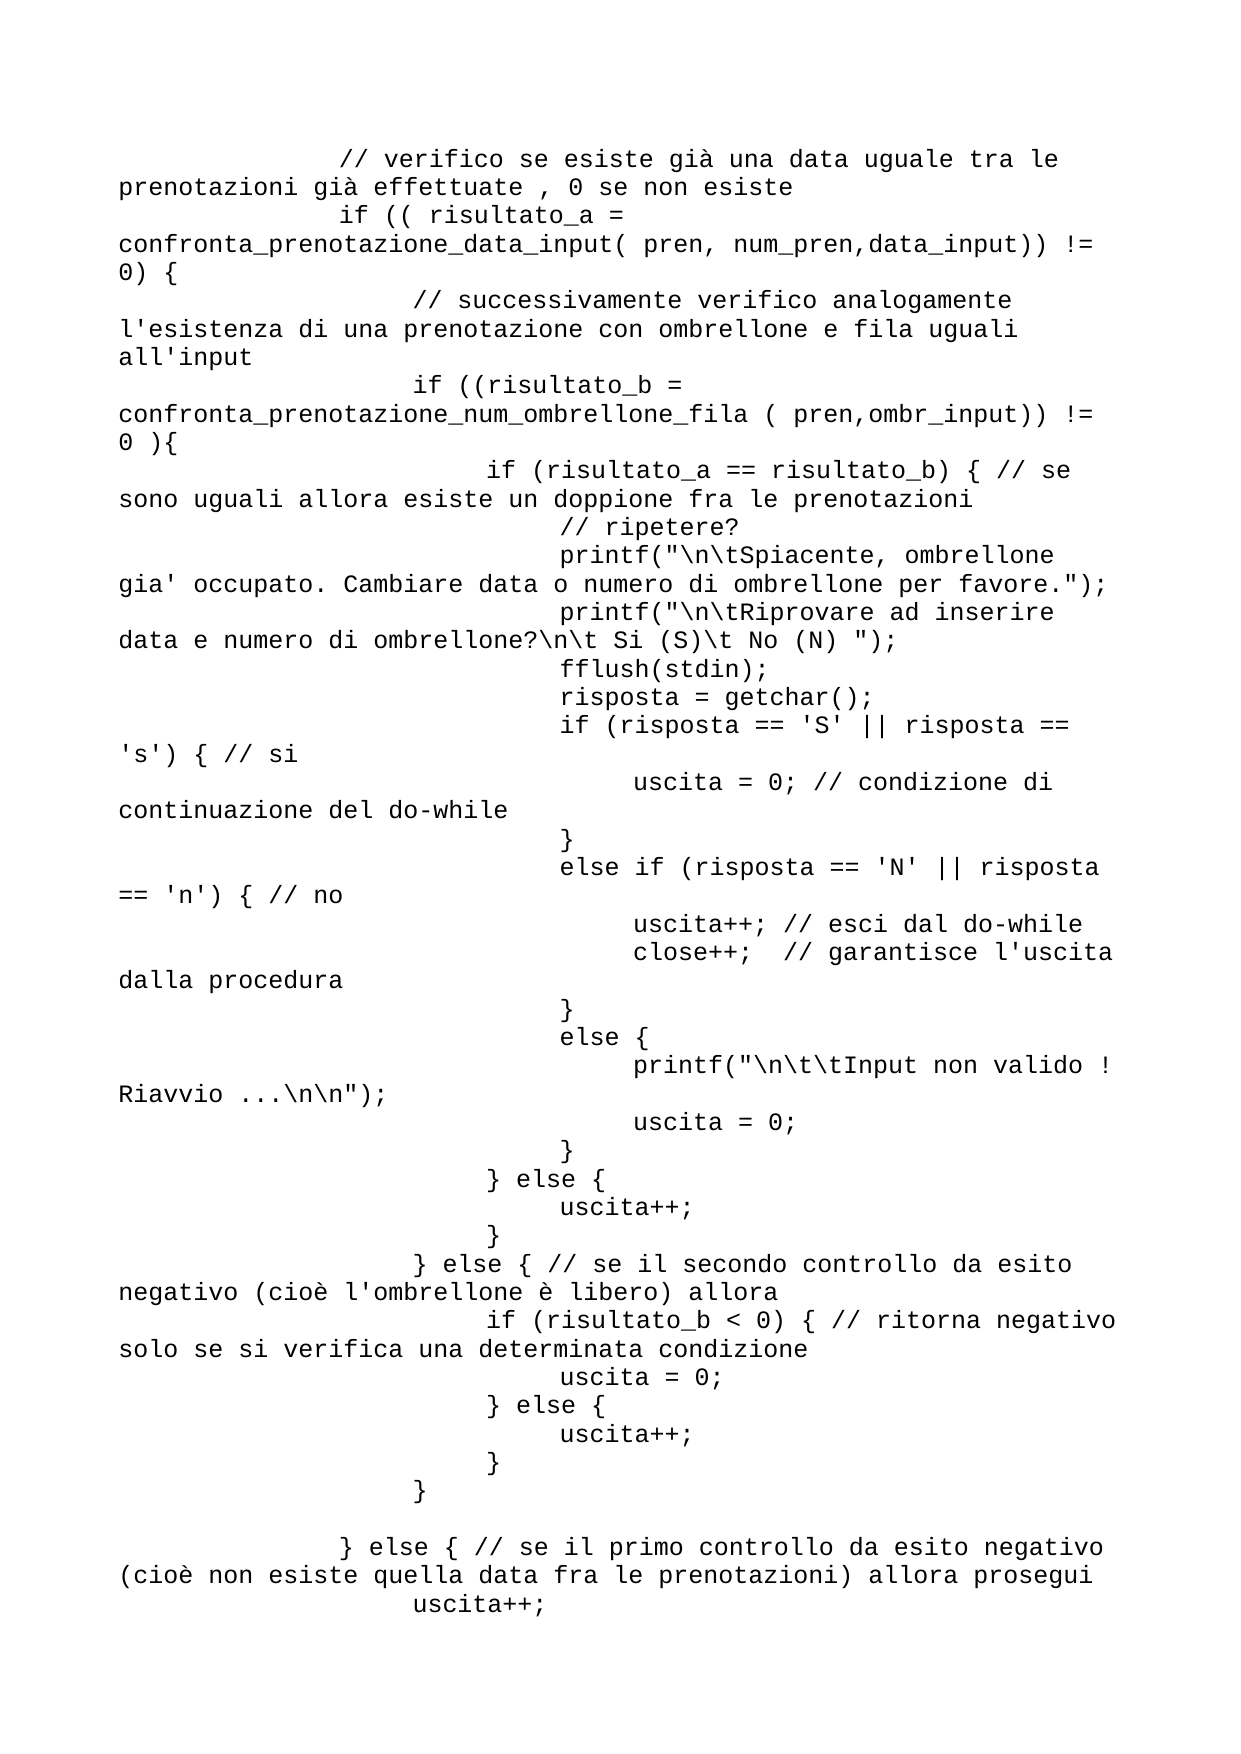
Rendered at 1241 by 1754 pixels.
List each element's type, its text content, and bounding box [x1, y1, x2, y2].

text // verifico se esiste già una data uguale tra le prenotazioni già effettuate , 0 se non esiste if (( risultato_a = confronta_prenotazione_data_input( pren, num_pren,data_input)) != 0) { // successivamente verifico analogamente l'esistenza di una prenotazione con ombrellone e fila uguali all'input if ((risultato_b = confronta_prenotazione_num_ombrellone_fila ( pren,ombr_input)) != 0 ){ if (risultato_a == risultato_b) { // se sono uguali allora esiste un doppione fra le prenotazioni // ripetere? printf("\n\tSpiacente, ombrellone gia' occupato. Cambiare data o numero di ombrellone per favore."); printf("\n\tRiprovare ad inserire data e numero di ombrellone?\n\t Si (S)\t No (N) "); fflush(stdin); risposta = getchar(); if (risposta == 'S' || risposta == 's') { // si uscita = 0; // condizione di continuazione del do-while } else if (risposta == 'N' || risposta == 'n') { // no uscita++; // esci dal do-while close++; // garantisce l'uscita dalla procedura } else { printf("\n\t\tInput non valido ! Riavvio ...\n\n"); uscita = 0; } } else { uscita++; } } else { // se il secondo controllo da esito negativo (cioè l'ombrellone è libero) allora if (risultato_b < 0) { // ritorna negativo solo se si verifica una determinata condizione uscita = 0; } else { uscita++; } } } else { // se il primo controllo da esito negativo (cioè non esiste quella data fra le prenotazioni) allora prosegui uscita++; [118, 118, 1122, 1620]
